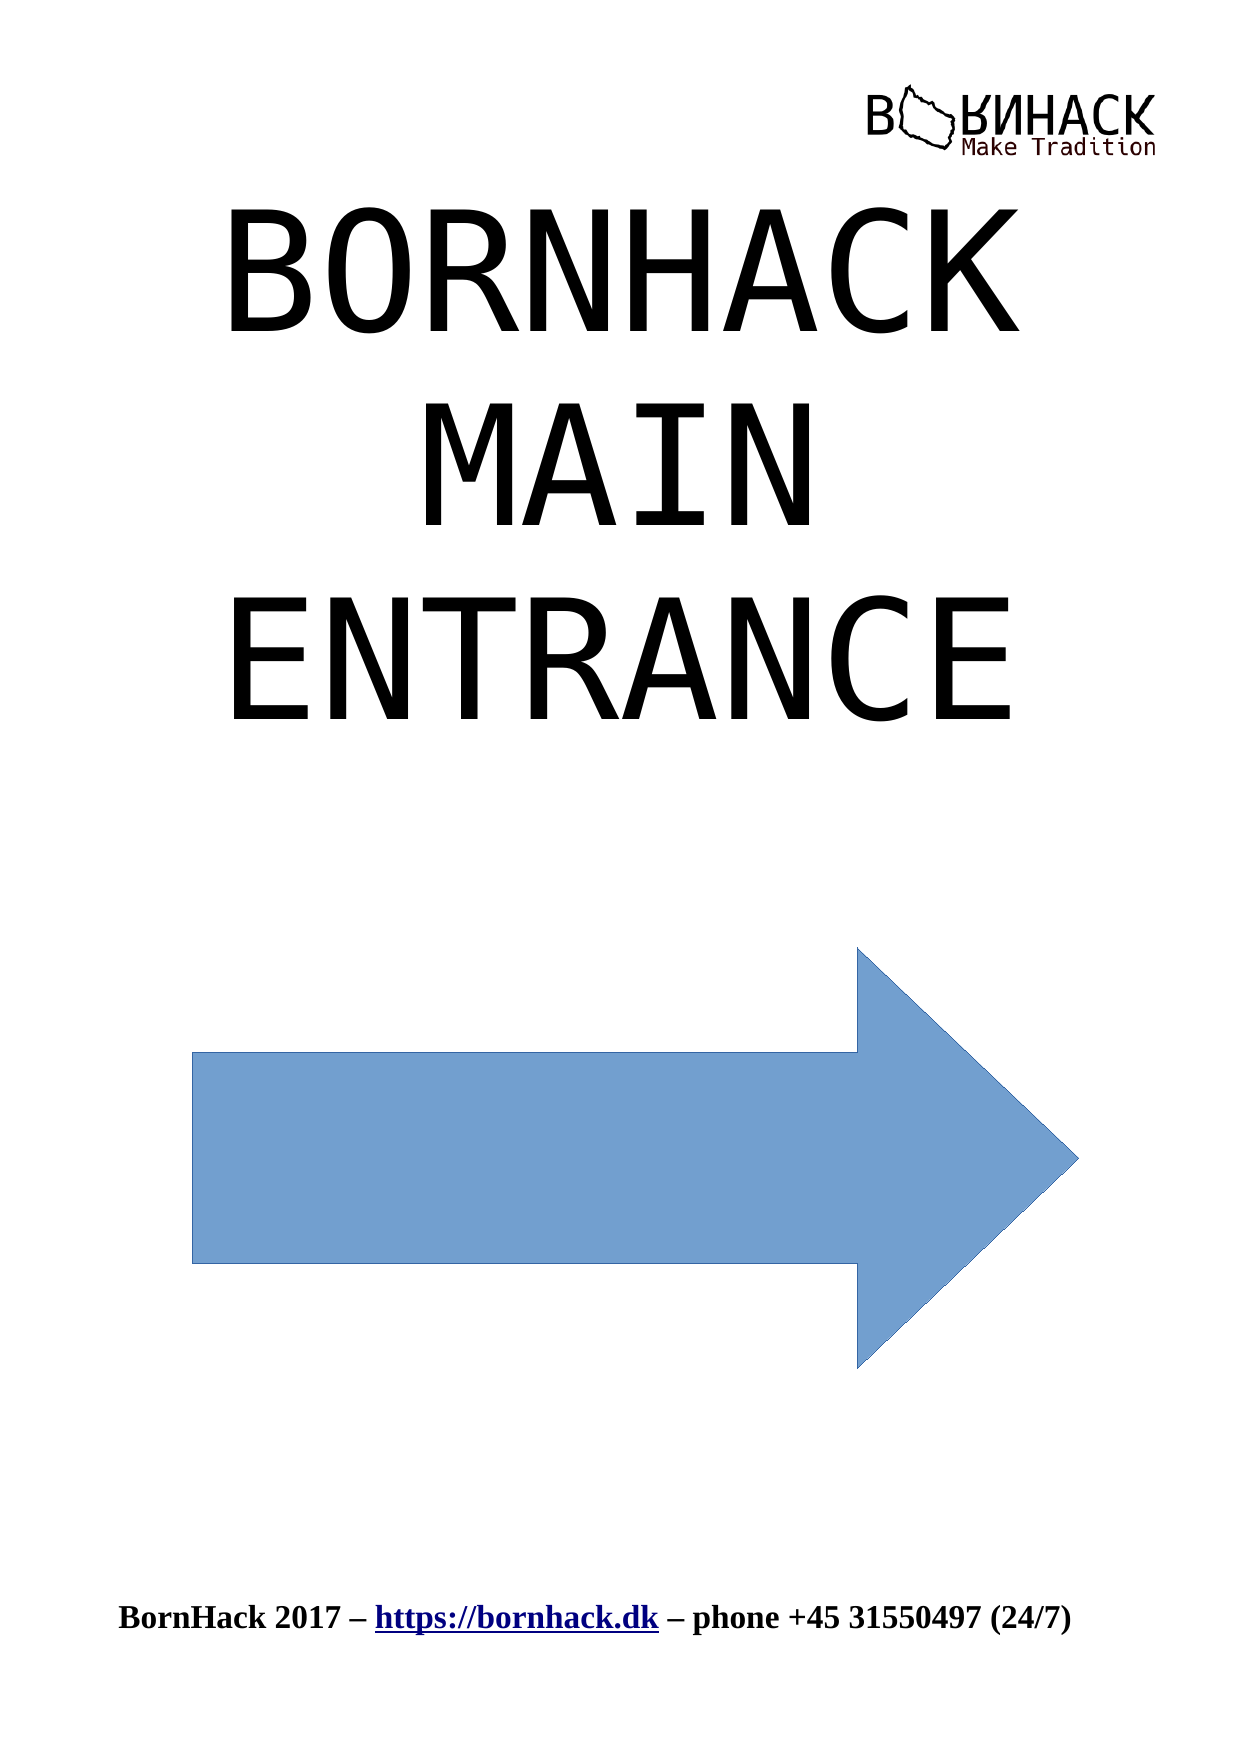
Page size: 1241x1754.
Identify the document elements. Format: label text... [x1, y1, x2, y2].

text MAIN ENTRANCE [118, 370, 1122, 758]
picture [852, 82, 1169, 166]
text BORNHACK [118, 176, 1122, 370]
